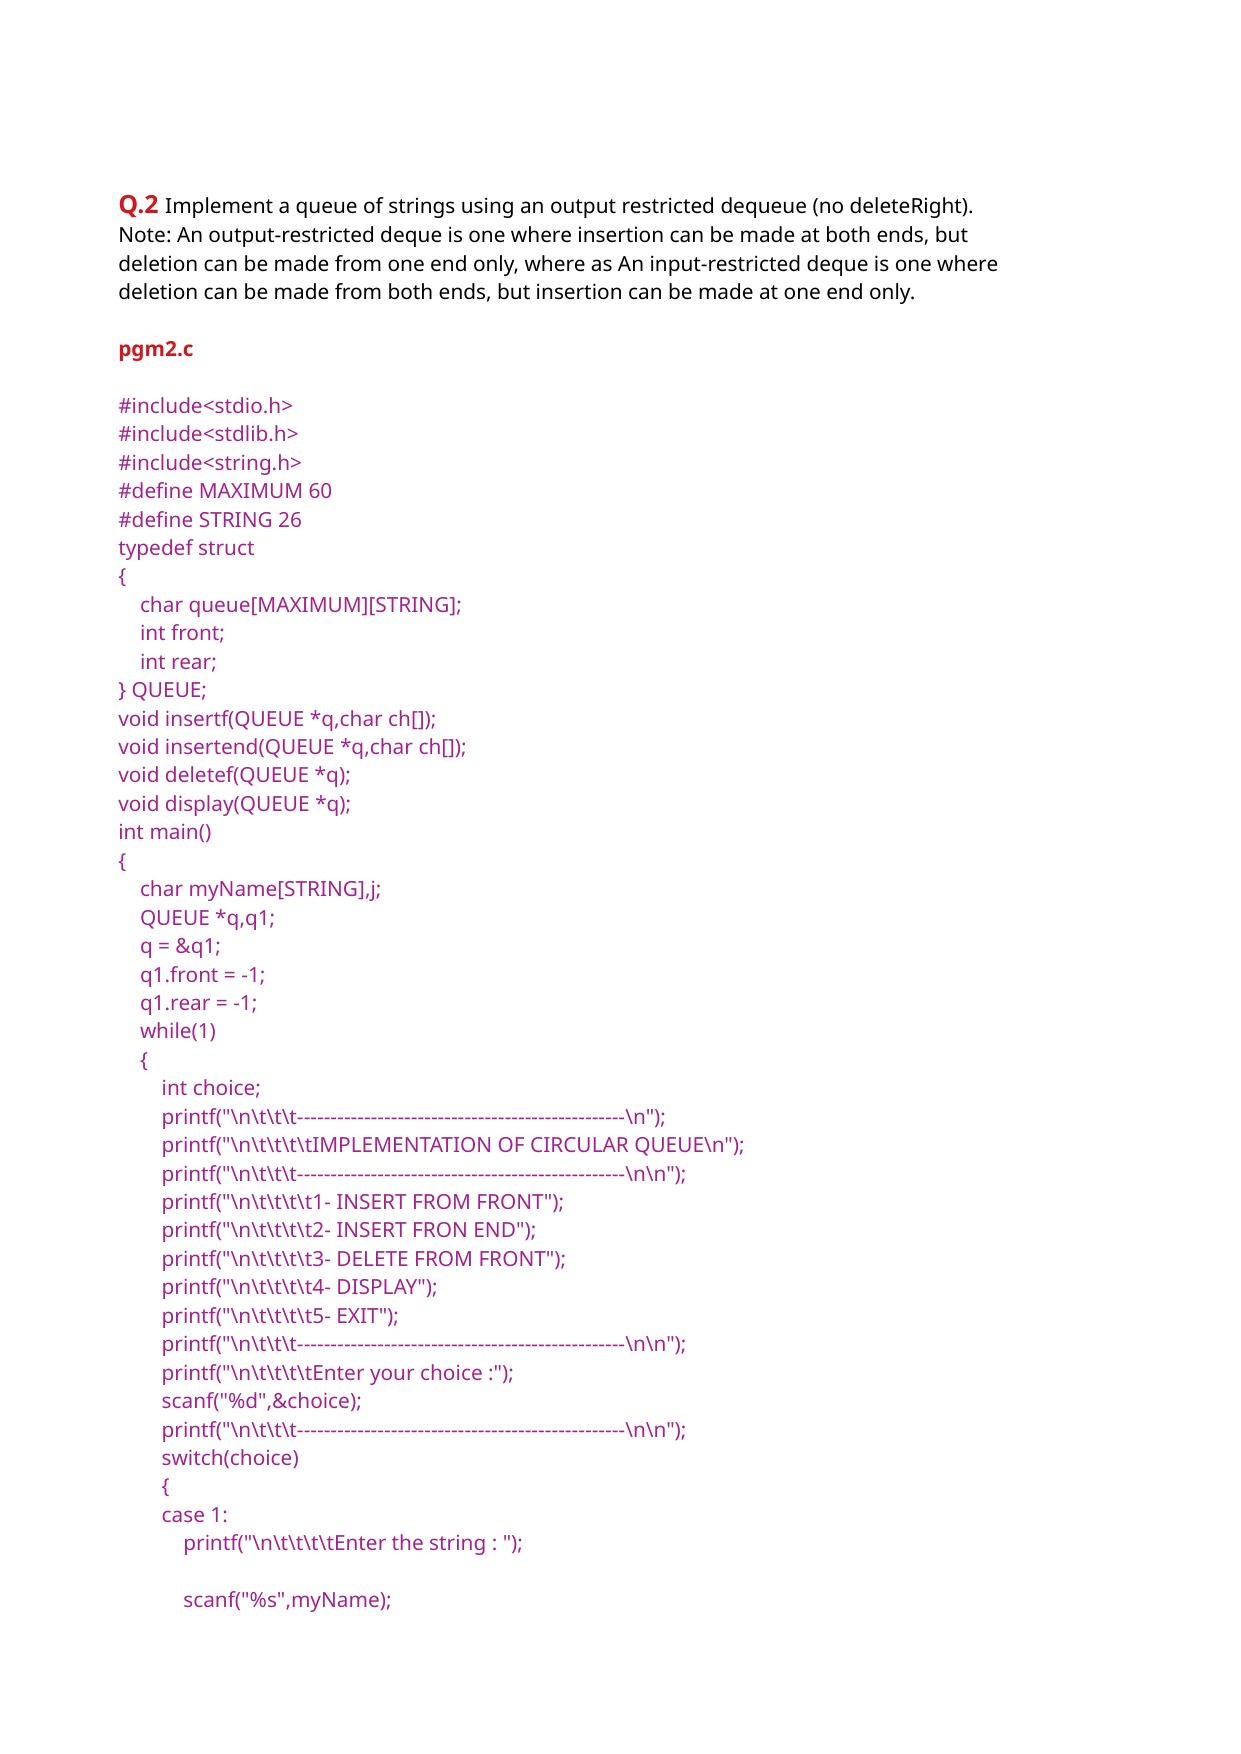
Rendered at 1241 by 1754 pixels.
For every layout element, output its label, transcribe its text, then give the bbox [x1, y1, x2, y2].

text q = &q1; [118, 931, 1122, 960]
text scanf("%s",myName); [118, 1585, 1122, 1614]
text int front; [118, 618, 1122, 647]
text { [118, 562, 1122, 590]
text printf("\n\t\t\t\t1- INSERT FROM FRONT"); [118, 1187, 1122, 1216]
text } QUEUE; [118, 675, 1122, 704]
text #define MAXIMUM 60 [118, 476, 1122, 505]
text typedef struct [118, 533, 1122, 562]
text case 1: [118, 1500, 1122, 1528]
text printf("\n\t\t\t-------------------------------------------------\n\n"); [118, 1159, 1122, 1187]
text printf("\n\t\t\t-------------------------------------------------\n\n"); [118, 1329, 1122, 1358]
text #include<string.h> [118, 448, 1122, 476]
text Q.2 Implement a queue of strings using an output restricted dequeue (no deleteRight). [118, 186, 1122, 220]
text pgm2.c [118, 334, 1122, 362]
text void display(QUEUE *q); [118, 789, 1122, 817]
text { [118, 1045, 1122, 1073]
text #define STRING 26 [118, 505, 1122, 533]
text #include<stdlib.h> [118, 419, 1122, 448]
text int rear; [118, 647, 1122, 675]
text printf("\n\t\t\t\t5- EXIT"); [118, 1301, 1122, 1329]
text printf("\n\t\t\t\tIMPLEMENTATION OF CIRCULAR QUEUE\n"); [118, 1130, 1122, 1159]
text printf("\n\t\t\t\t3- DELETE FROM FRONT"); [118, 1244, 1122, 1272]
text switch(choice) [118, 1443, 1122, 1472]
text { [118, 1472, 1122, 1500]
text char myName[STRING],j; [118, 874, 1122, 903]
text { [118, 846, 1122, 874]
text while(1) [118, 1017, 1122, 1045]
text QUEUE *q,q1; [118, 903, 1122, 931]
text void insertend(QUEUE *q,char ch[]); [118, 732, 1122, 761]
text printf("\n\t\t\t\tEnter your choice :"); [118, 1358, 1122, 1386]
text deletion can be made from one end only, where as An input-restricted deque is one where [118, 249, 1122, 277]
text printf("\n\t\t\t-------------------------------------------------\n\n"); [118, 1415, 1122, 1443]
text Note: An output-restricted deque is one where insertion can be made at both ends, but [118, 220, 1122, 249]
text int choice; [118, 1073, 1122, 1102]
text q1.front = -1; [118, 960, 1122, 988]
text int main() [118, 817, 1122, 846]
text char queue[MAXIMUM][STRING]; [118, 590, 1122, 618]
text void insertf(QUEUE *q,char ch[]); [118, 704, 1122, 732]
text q1.rear = -1; [118, 988, 1122, 1017]
text printf("\n\t\t\t\tEnter the string : "); [118, 1528, 1122, 1557]
text void deletef(QUEUE *q); [118, 761, 1122, 789]
text #include<stdio.h> [118, 391, 1122, 419]
text scanf("%d",&choice); [118, 1386, 1122, 1415]
text printf("\n\t\t\t\t2- INSERT FRON END"); [118, 1216, 1122, 1244]
text deletion can be made from both ends, but insertion can be made at one end only. [118, 277, 1122, 306]
text printf("\n\t\t\t\t4- DISPLAY"); [118, 1272, 1122, 1301]
text printf("\n\t\t\t-------------------------------------------------\n"); [118, 1102, 1122, 1130]
